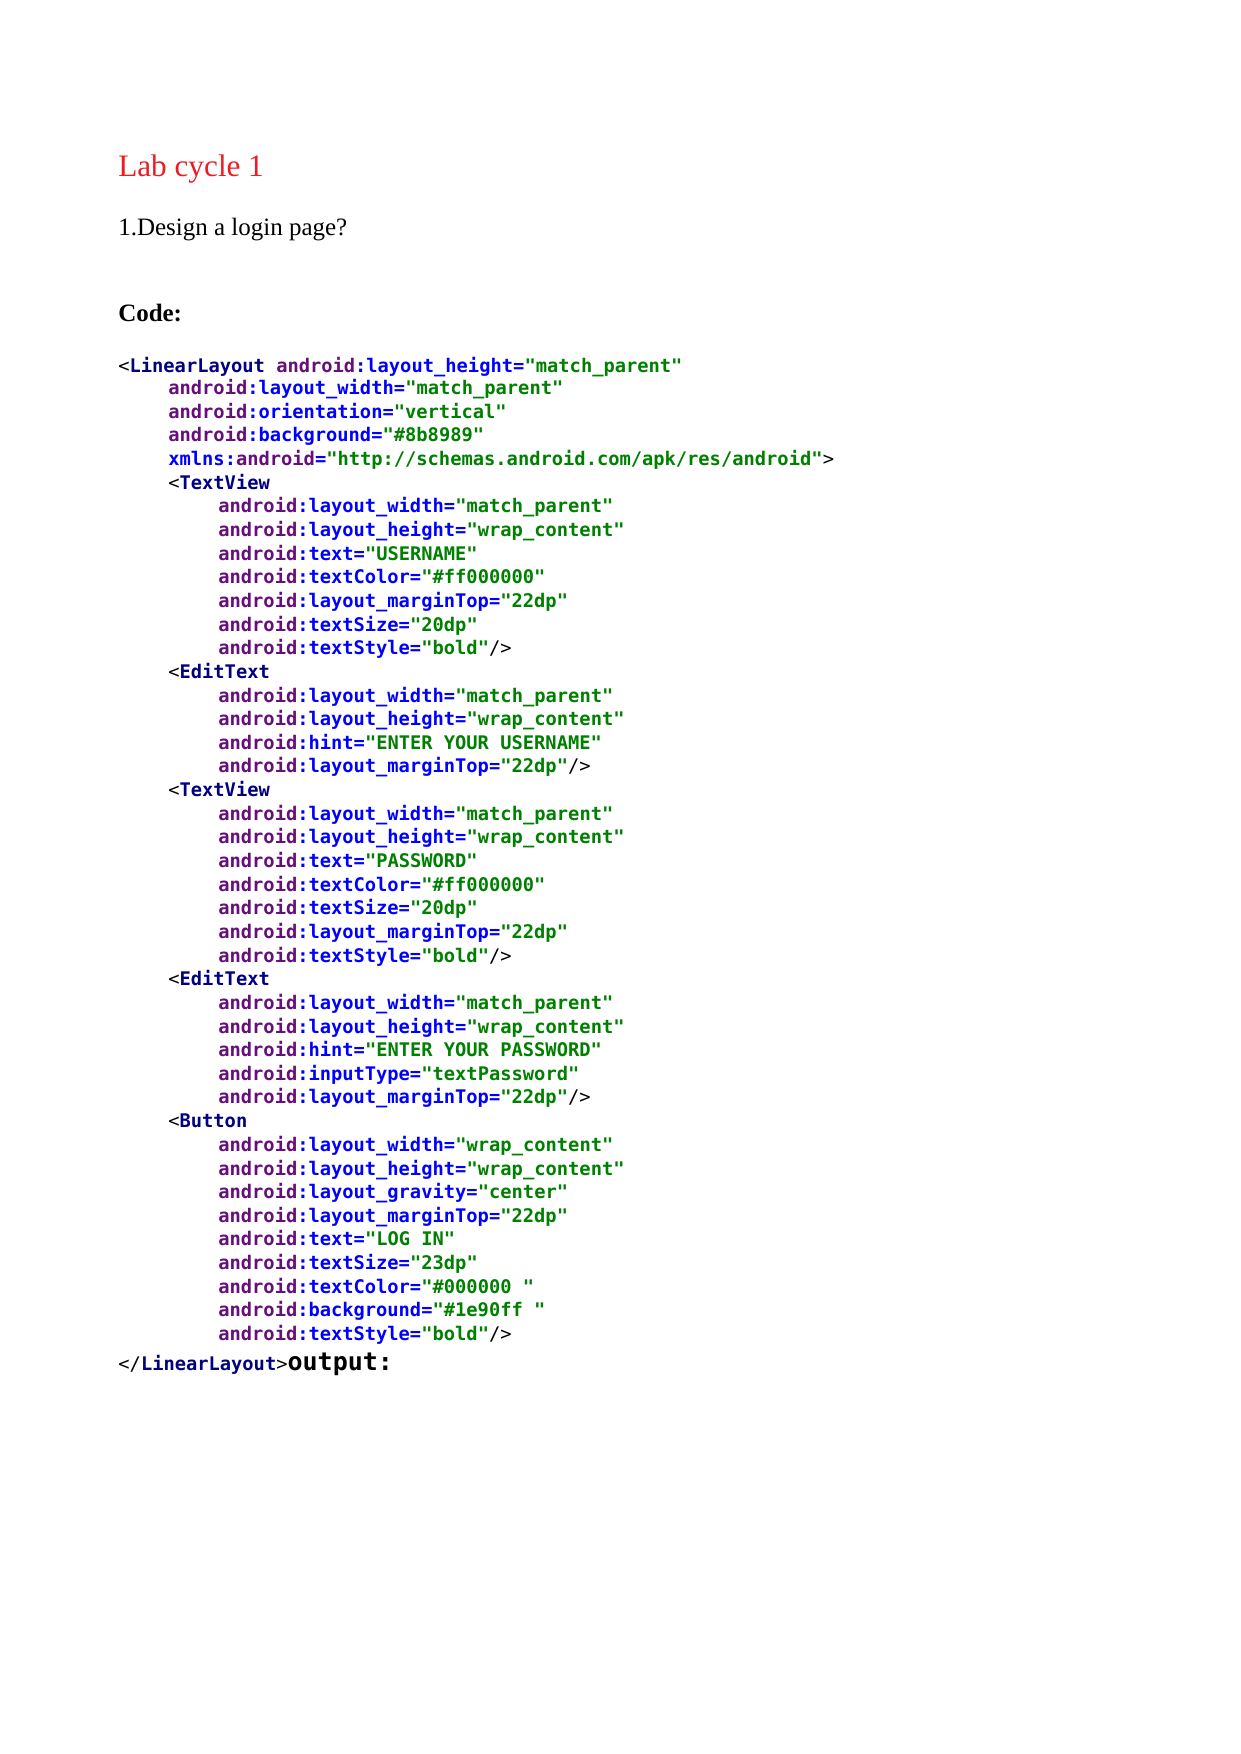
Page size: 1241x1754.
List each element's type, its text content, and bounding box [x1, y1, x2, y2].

text <TextView [118, 472, 1122, 495]
text <EditText [118, 968, 1122, 992]
text android:background="#8b8989" [118, 424, 1122, 448]
text <LinearLayout android:layout_height="match_parent" [118, 355, 1122, 377]
text android:inputType="textPassword" [118, 1063, 1122, 1087]
text android:textSize="20dp" [118, 614, 1122, 637]
text android:text="USERNAME" [118, 543, 1122, 566]
text android:layout_height="wrap_content" [118, 708, 1122, 732]
text <EditText [118, 661, 1122, 684]
text android:layout_marginTop="22dp"/> [118, 756, 1122, 779]
text android:layout_marginTop="22dp" [118, 590, 1122, 614]
text android:text="LOG IN" [118, 1228, 1122, 1252]
text android:textStyle="bold"/> [118, 637, 1122, 661]
text <Button [118, 1110, 1122, 1134]
text android:layout_height="wrap_content" [118, 826, 1122, 850]
text Code: [118, 298, 1122, 327]
text 1.Design a login page? [118, 212, 1122, 240]
text android:textSize="20dp" [118, 897, 1122, 921]
text android:layout_height="wrap_content" [118, 1016, 1122, 1039]
text android:layout_width="match_parent" [118, 684, 1122, 708]
text android:layout_width="match_parent" [118, 377, 1122, 401]
text xmlns:android="http://schemas.android.com/apk/res/android"> [118, 448, 1122, 472]
text Lab cycle 1 [118, 147, 1122, 183]
text android:layout_width="match_parent" [118, 803, 1122, 826]
text android:layout_marginTop="22dp" [118, 921, 1122, 945]
text android:textColor="#000000 " [118, 1276, 1122, 1299]
text android:orientation="vertical" [118, 401, 1122, 424]
text android:layout_marginTop="22dp"/> [118, 1087, 1122, 1110]
text android:hint="ENTER YOUR USERNAME" [118, 732, 1122, 756]
text android:layout_height="wrap_content" [118, 519, 1122, 543]
text android:layout_width="match_parent" [118, 495, 1122, 519]
text android:hint="ENTER YOUR PASSWORD" [118, 1039, 1122, 1063]
text android:layout_marginTop="22dp" [118, 1205, 1122, 1228]
text android:textColor="#ff000000" [118, 874, 1122, 897]
text android:layout_width="wrap_content" [118, 1134, 1122, 1157]
text android:text="PASSWORD" [118, 850, 1122, 874]
text android:textStyle="bold"/> [118, 945, 1122, 968]
text android:textStyle="bold"/> [118, 1323, 1122, 1347]
text android:background="#1e90ff " [118, 1299, 1122, 1323]
text </LinearLayout>output: [118, 1347, 1122, 1376]
text android:layout_width="match_parent" [118, 992, 1122, 1016]
text android:textColor="#ff000000" [118, 566, 1122, 590]
text android:textSize="23dp" [118, 1252, 1122, 1276]
text android:layout_gravity="center" [118, 1181, 1122, 1205]
text <TextView [118, 779, 1122, 803]
text android:layout_height="wrap_content" [118, 1157, 1122, 1181]
